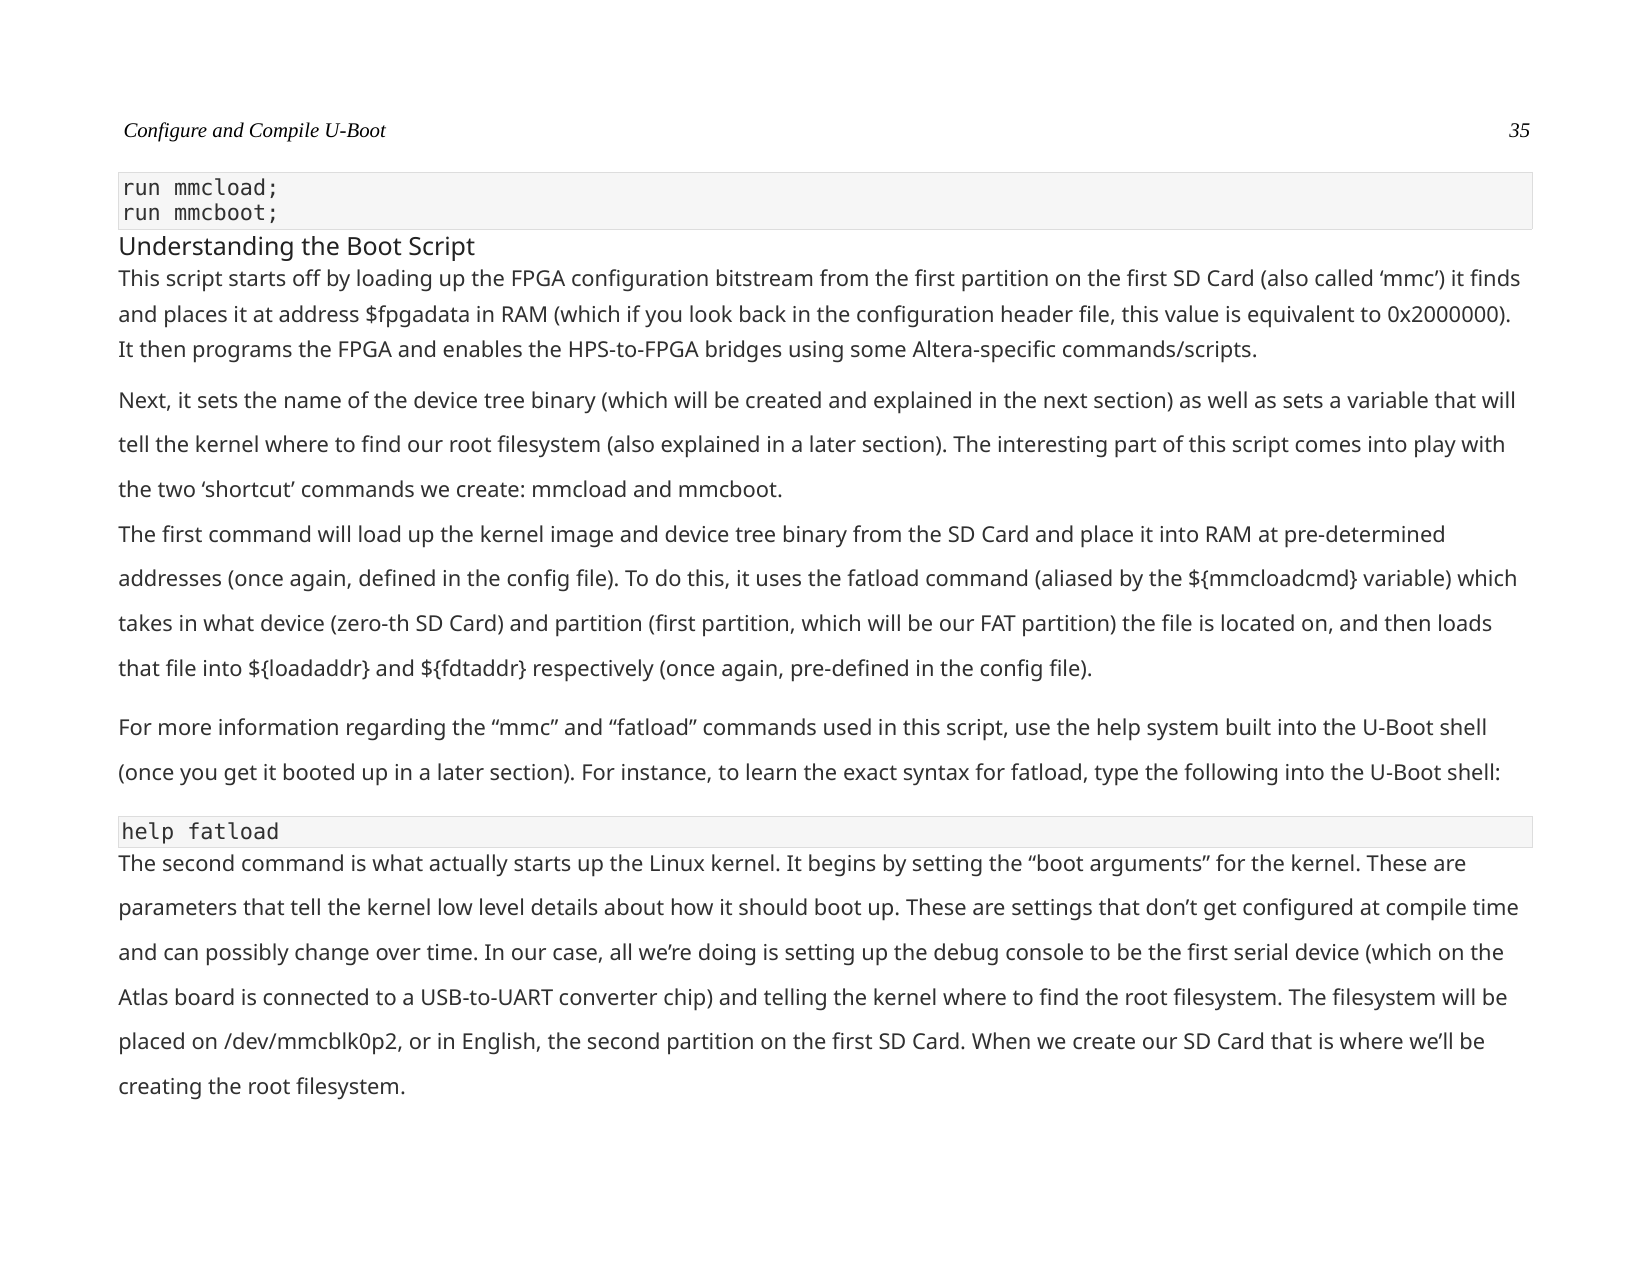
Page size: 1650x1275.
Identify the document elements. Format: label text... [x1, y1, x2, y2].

text This script starts off by loading up the FPGA configuration bitstream from the first partition on the first SD Card (also called ‘mmc’) it finds and places it at address $fpgadata in RAM (which if you look back in the configuration header file, this value is equivalent to 0x2000000). It then programs the FPGA and enables the HPS-to-FPGA bridges using some Altera-specific commands/scripts. [118, 263, 1532, 364]
text Next, it sets the name of the device tree binary (which will be created and explained in the next section) as well as sets a variable that will tell the kernel where to find our root filesystem (also explained in a later section). The interesting part of this script comes into play with the two ‘shortcut’ commands we create: mmcload and mmcboot. [118, 384, 1532, 504]
text For more information regarding the “mmc” and “fatload” commands used in this script, use the help system built into the U-Boot shell (once you get it booted up in a later section). For instance, to learn the exact syntax for fatload, type the following into the U-Boot shell: [118, 712, 1532, 786]
text run mmcload; [119, 173, 1532, 197]
text run mmcboot; [119, 197, 1532, 229]
subtitle Understanding the Boot Script [118, 230, 1532, 263]
text The first command will load up the kernel image and device tree binary from the SD Card and place it into RAM at pre-determined addresses (once again, defined in the config file). To do this, it uses the fatload command (aliased by the ${mmcloadcmd} variable) which takes in what device (zero-th SD Card) and partition (first partition, which will be our FAT partition) the file is located on, and then loads that file into ${loadaddr} and ${fdtaddr} respectively (once again, pre-defined in the config file). [118, 519, 1532, 682]
text The second command is what actually starts up the Linux kernel. It begins by setting the “boot arguments” for the kernel. These are parameters that tell the kernel low level details about how it should boot up. These are settings that don’t get configured at compile time and can possibly change over time. In our case, all we’re doing is setting up the debug console to be the first serial device (which on the Atlas board is connected to a USB-to-UART converter chip) and telling the kernel where to find the root filesystem. The filesystem will be placed on /dev/mmcblk0p2, or in English, the second partition on the first SD Card. When we create our SD Card that is where we’ll be creating the root filesystem. [118, 848, 1532, 1101]
text help fatload [119, 817, 1532, 847]
